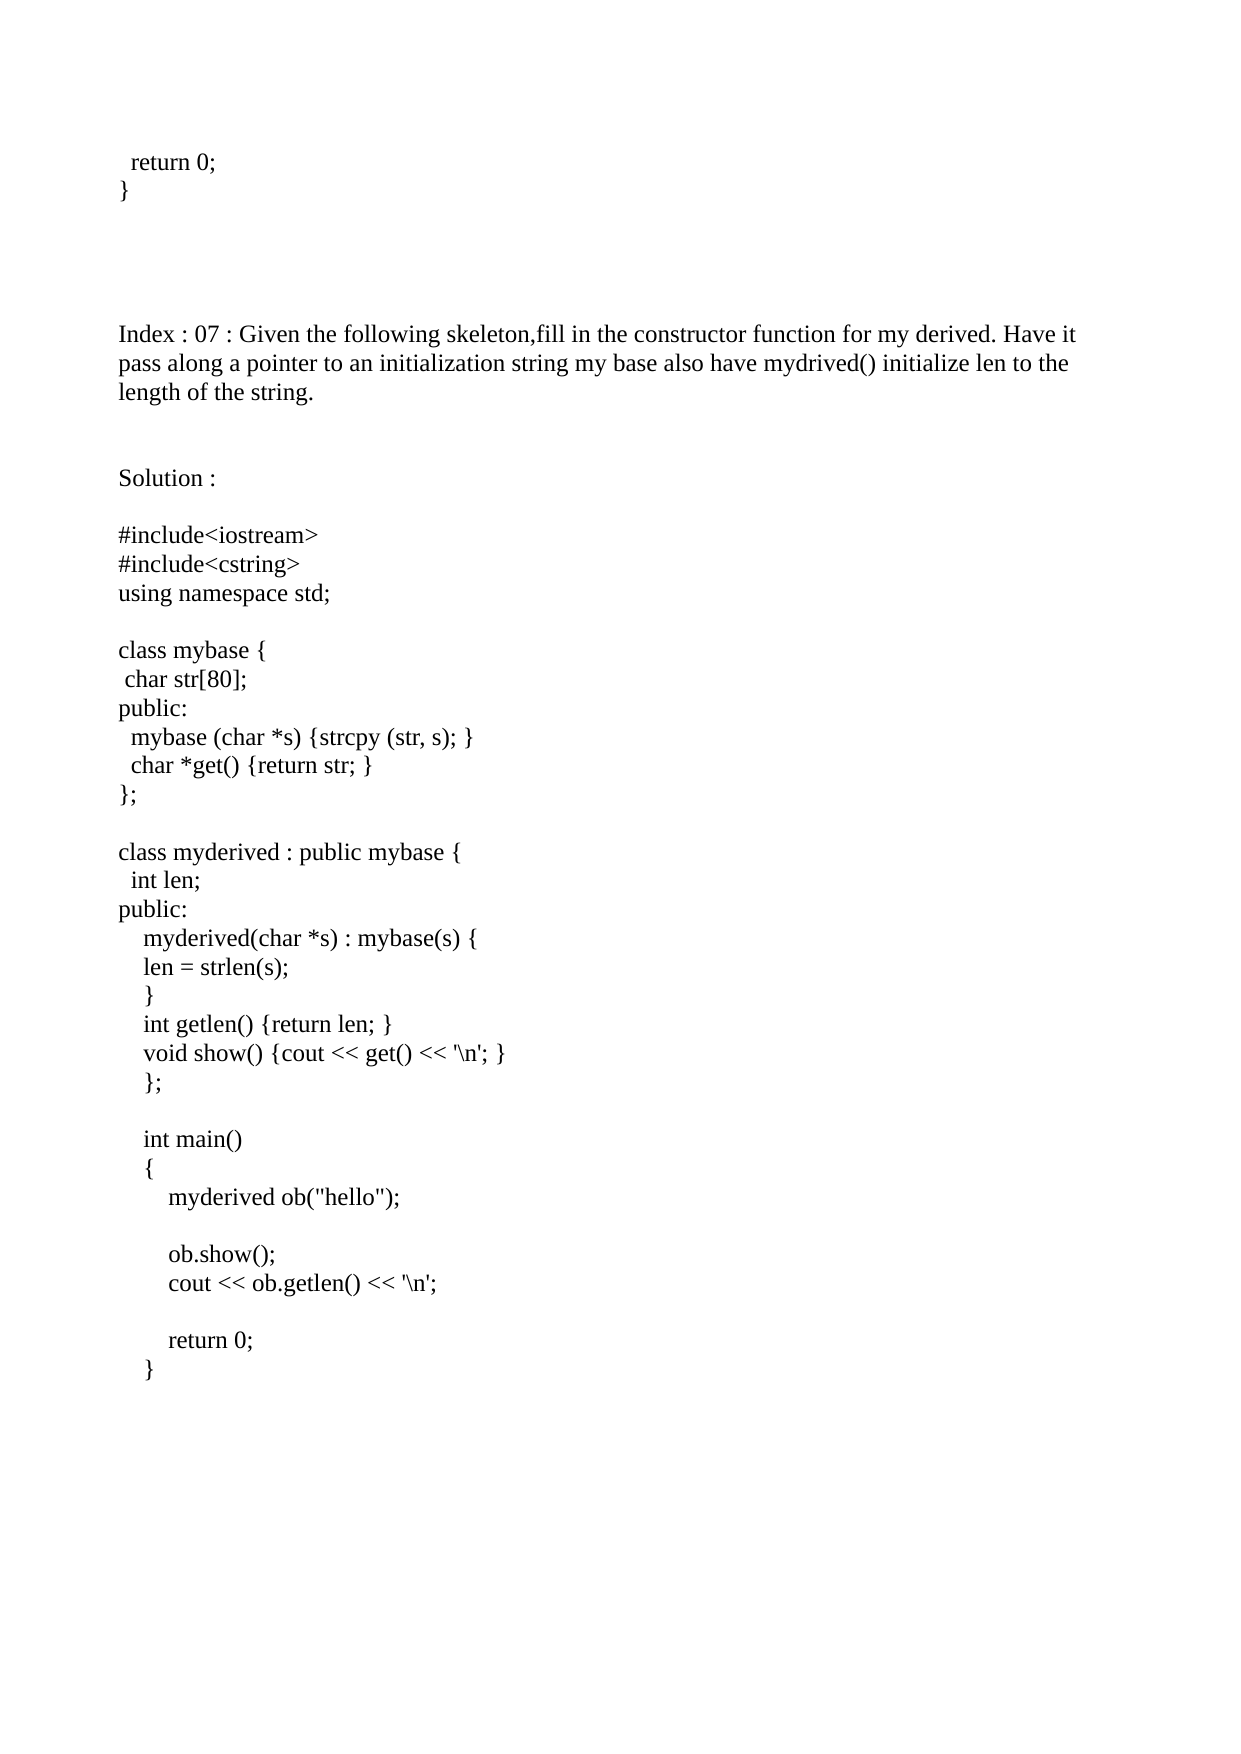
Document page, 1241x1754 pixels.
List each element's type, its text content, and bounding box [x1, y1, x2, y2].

text class mybase { [118, 636, 1122, 664]
text myderived ob("hello"); [118, 1182, 1122, 1211]
text Index : 07 : Given the following skeleton,fill in the constructor function for my derived. Have it pass along a pointer to an initialization string my base also have mydrived() initialize len to the length of the string. [118, 319, 1122, 406]
text int getlen() {return len; } [118, 1009, 1122, 1038]
text #include<cstring> [118, 549, 1122, 578]
text class myderived : public mybase { [118, 837, 1122, 866]
text char *get() {return str; } [118, 751, 1122, 779]
text return 0; [118, 1326, 1122, 1354]
text public: [118, 894, 1122, 923]
text public: [118, 693, 1122, 722]
text ob.show(); [118, 1239, 1122, 1268]
text Solution : [118, 463, 1122, 492]
text return 0; [118, 147, 1122, 176]
text using namespace std; [118, 578, 1122, 607]
text int main() [118, 1124, 1122, 1153]
text myderived(char *s) : mybase(s) { [118, 923, 1122, 952]
text int len; [118, 866, 1122, 894]
text { [118, 1153, 1122, 1182]
text } [118, 176, 1122, 204]
text } [118, 1354, 1122, 1383]
text #include<iostream> [118, 521, 1122, 549]
text len = strlen(s); [118, 952, 1122, 981]
text cout << ob.getlen() << '\n'; [118, 1268, 1122, 1297]
text void show() {cout << get() << '\n'; } [118, 1038, 1122, 1067]
text mybase (char *s) {strcpy (str, s); } [118, 722, 1122, 751]
text }; [118, 779, 1122, 808]
text } [118, 981, 1122, 1009]
text }; [118, 1067, 1122, 1096]
text char str[80]; [118, 664, 1122, 693]
